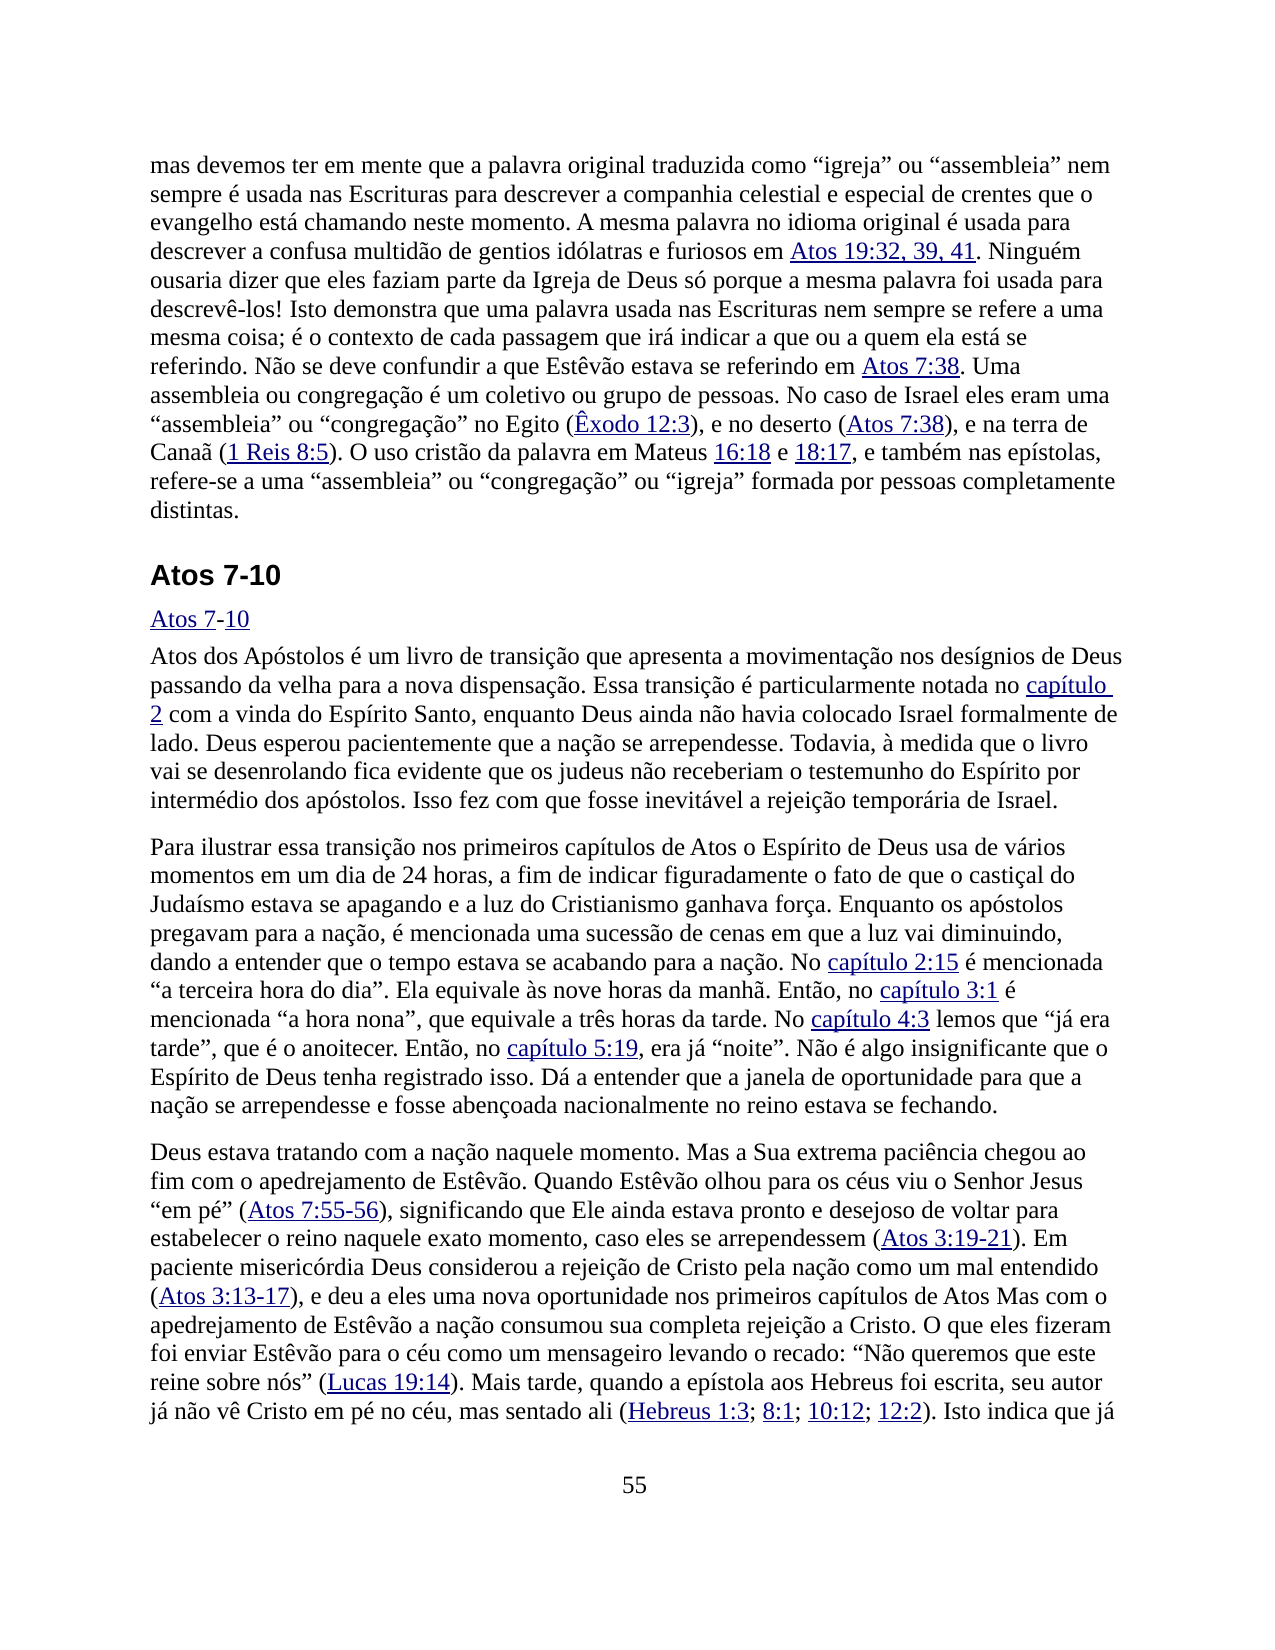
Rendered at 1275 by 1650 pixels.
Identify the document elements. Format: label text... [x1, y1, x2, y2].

text Atos 7-10 [150, 604, 1125, 632]
text Atos dos Apóstolos é um livro de transição que apresenta a movimentação nos desígnios de Deus passando da velha para a nova dispensação. Essa transição é particularmente notada no capítulo 2 com a vinda do Espírito Santo, enquanto Deus ainda não havia colocado Israel formalmente de lado. Deus esperou pacientemente que a nação se arrependesse. Todavia, à medida que o livro vai se desenrolando fica evidente que os judeus não receberiam o testemunho do Espírito por intermédio dos apóstolos. Isso fez com que fosse inevitável a rejeição temporária de Israel. [150, 641, 1125, 814]
text mas devemos ter em mente que a palavra original traduzida como “igreja” ou “assembleia” nem sempre é usada nas Escrituras para descrever a companhia celestial e especial de crentes que o evangelho está chamando neste momento. A mesma palavra no idioma original é usada para descrever a confusa multidão de gentios idólatras e furiosos em Atos 19:32, 39, 41. Ninguém ousaria dizer que eles faziam parte da Igreja de Deus só porque a mesma palavra foi usada para descrevê-los! Isto demonstra que uma palavra usada nas Escrituras nem sempre se refere a uma mesma coisa; é o contexto de cada passagem que irá indicar a que ou a quem ela está se referindo. Não se deve confundir a que Estêvão estava se referindo em Atos 7:38. Uma assembleia ou congregação é um coletivo ou grupo de pessoas. No caso de Israel eles eram uma “assembleia” ou “congregação” no Egito (Êxodo 12:3), e no deserto (Atos 7:38), e na terra de Canaã (1 Reis 8:5). O uso cristão da palavra em Mateus 16:18 e 18:17, e também nas epístolas, refere-se a uma “assembleia” ou “congregação” ou “igreja” formada por pessoas completamente distintas. [150, 150, 1125, 524]
text Deus estava tratando com a nação naquele momento. Mas a Sua extrema paciência chegou ao fim com o apedrejamento de Estêvão. Quando Estêvão olhou para os céus viu o Senhor Jesus “em pé” (Atos 7:55-56), significando que Ele ainda estava pronto e desejoso de voltar para estabelecer o reino naquele exato momento, caso eles se arrependessem (Atos 3:19-21). Em paciente misericórdia Deus considerou a rejeição de Cristo pela nação como um mal entendido (Atos 3:13-17), e deu a eles uma nova oportunidade nos primeiros capítulos de Atos Mas com o apedrejamento de Estêvão a nação consumou sua completa rejeição a Cristo. O que eles fizeram foi enviar Estêvão para o céu como um mensageiro levando o recado: “Não queremos que este reine sobre nós” (Lucas 19:14). Mais tarde, quando a epístola aos Hebreus foi escrita, seu autor já não vê Cristo em pé no céu, mas sentado ali (Hebreus 1:3; 8:1; 10:12; 12:2). Isto indica que já [150, 1137, 1125, 1425]
text Para ilustrar essa transição nos primeiros capítulos de Atos o Espírito de Deus usa de vários momentos em um dia de 24 horas, a fim de indicar figuradamente o fato de que o castiçal do Judaísmo estava se apagando e a luz do Cristianismo ganhava força. Enquanto os apóstolos pregavam para a nação, é mencionada uma sucessão de cenas em que a luz vai diminuindo, dando a entender que o tempo estava se acabando para a nação. No capítulo 2:15 é mencionada “a terceira hora do dia”. Ela equivale às nove horas da manhã. Então, no capítulo 3:1 é mencionada “a hora nona”, que equivale a três horas da tarde. No capítulo 4:3 lemos que “já era tarde”, que é o anoitecer. Então, no capítulo 5:19, era já “noite”. Não é algo insignificante que o Espírito de Deus tenha registrado isso. Dá a entender que a janela de oportunidade para que a nação se arrependesse e fosse abençoada nacionalmente no reino estava se fechando. [150, 832, 1125, 1119]
subtitle Atos 7-10 [150, 558, 1125, 591]
